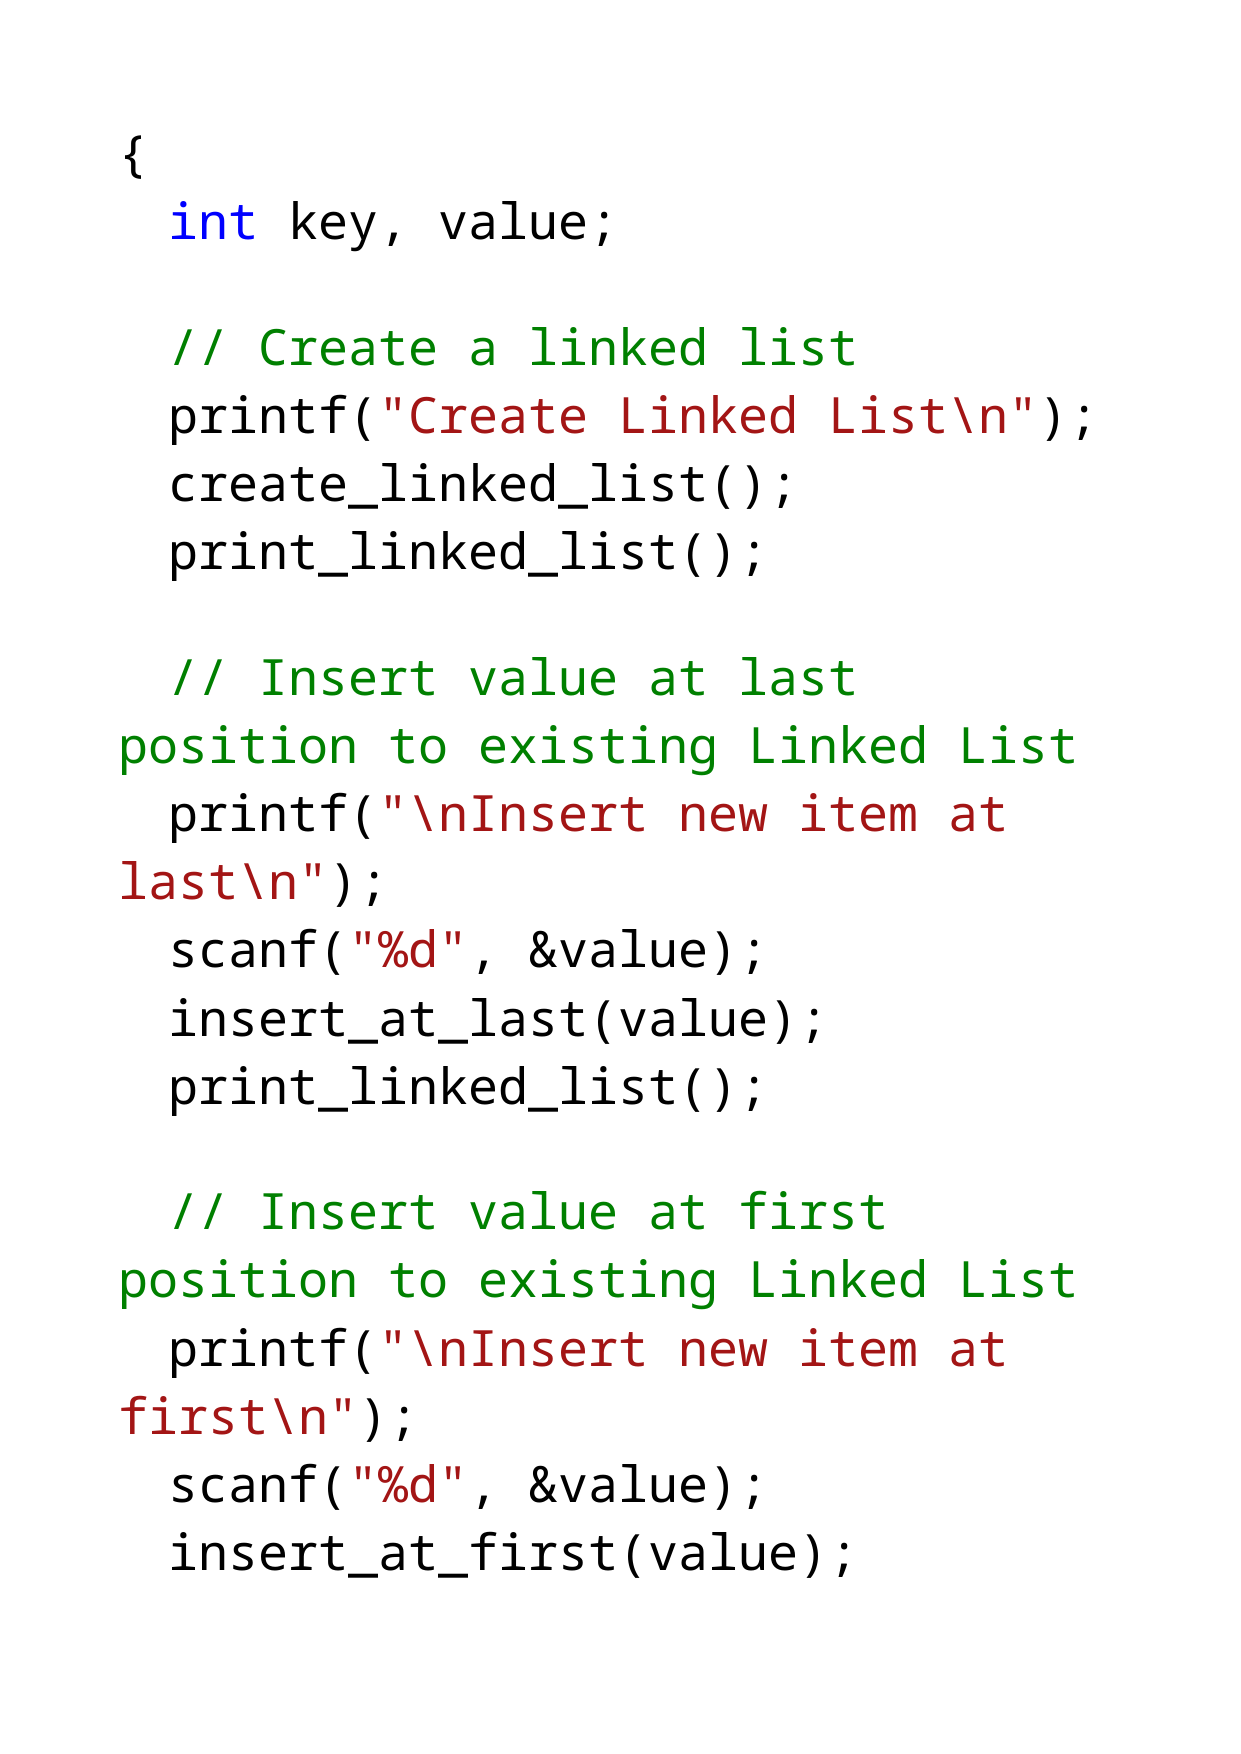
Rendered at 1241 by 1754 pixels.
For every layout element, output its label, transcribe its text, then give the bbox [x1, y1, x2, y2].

text scanf("%d", &value); [118, 1449, 1122, 1517]
text // Create a linked list [118, 312, 1122, 380]
text print_linked_list(); [118, 516, 1122, 584]
text // Insert value at last position to existing Linked List [118, 642, 1122, 778]
text insert_at_last(value); [118, 982, 1122, 1051]
text create_linked_list(); [118, 448, 1122, 516]
text printf("\nInsert new item at first\n"); [118, 1312, 1122, 1449]
text printf("Create Linked List\n"); [118, 380, 1122, 448]
text printf("\nInsert new item at last\n"); [118, 778, 1122, 914]
text // Insert value at first position to existing Linked List [118, 1176, 1122, 1312]
text scanf("%d", &value); [118, 914, 1122, 982]
text int key, value; [118, 186, 1122, 254]
text insert_at_first(value); [118, 1517, 1122, 1585]
text print_linked_list(); [118, 1051, 1122, 1119]
text { [118, 118, 1122, 186]
